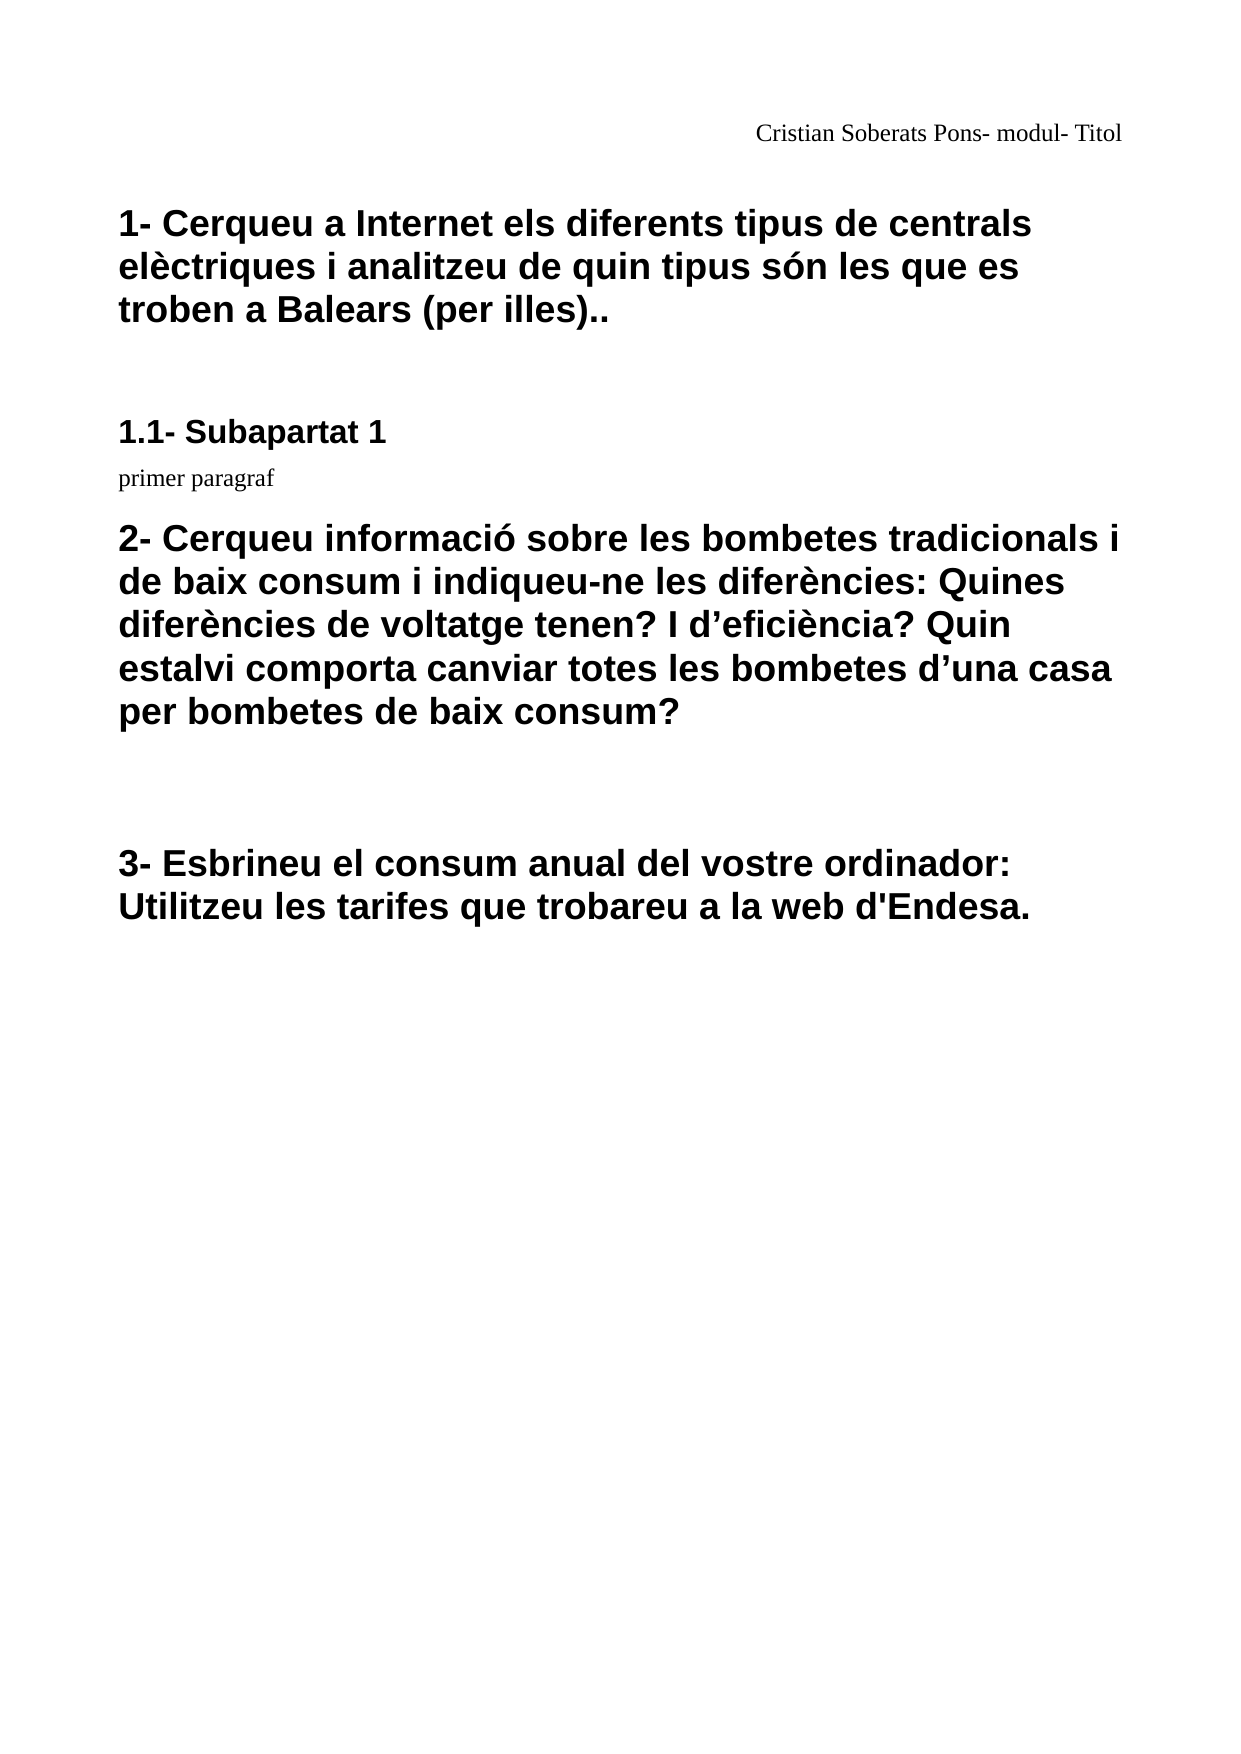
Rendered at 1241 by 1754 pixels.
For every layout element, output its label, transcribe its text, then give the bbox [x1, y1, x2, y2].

subtitle 1- Cerqueu a Internet els diferents tipus de centrals elèctriques i analitzeu de quin tipus són les que es troben a Balears (per illes).. [118, 201, 1122, 331]
text primer paragraf [118, 463, 1122, 491]
subtitle 1.1- Subapartat 1 [118, 412, 1122, 450]
subtitle 3- Esbrineu el consum anual del vostre ordinador: Utilitzeu les tarifes que trobareu a la web d'Endesa. [118, 841, 1122, 971]
subtitle 2- Cerqueu informació sobre les bombetes tradicionals i de baix consum i indiqueu-ne les diferències: Quines diferències de voltatge tenen? I d’eficiència? Quin estalvi comporta canviar totes les bombetes d’una casa per bombetes de baix consum? [118, 516, 1122, 775]
